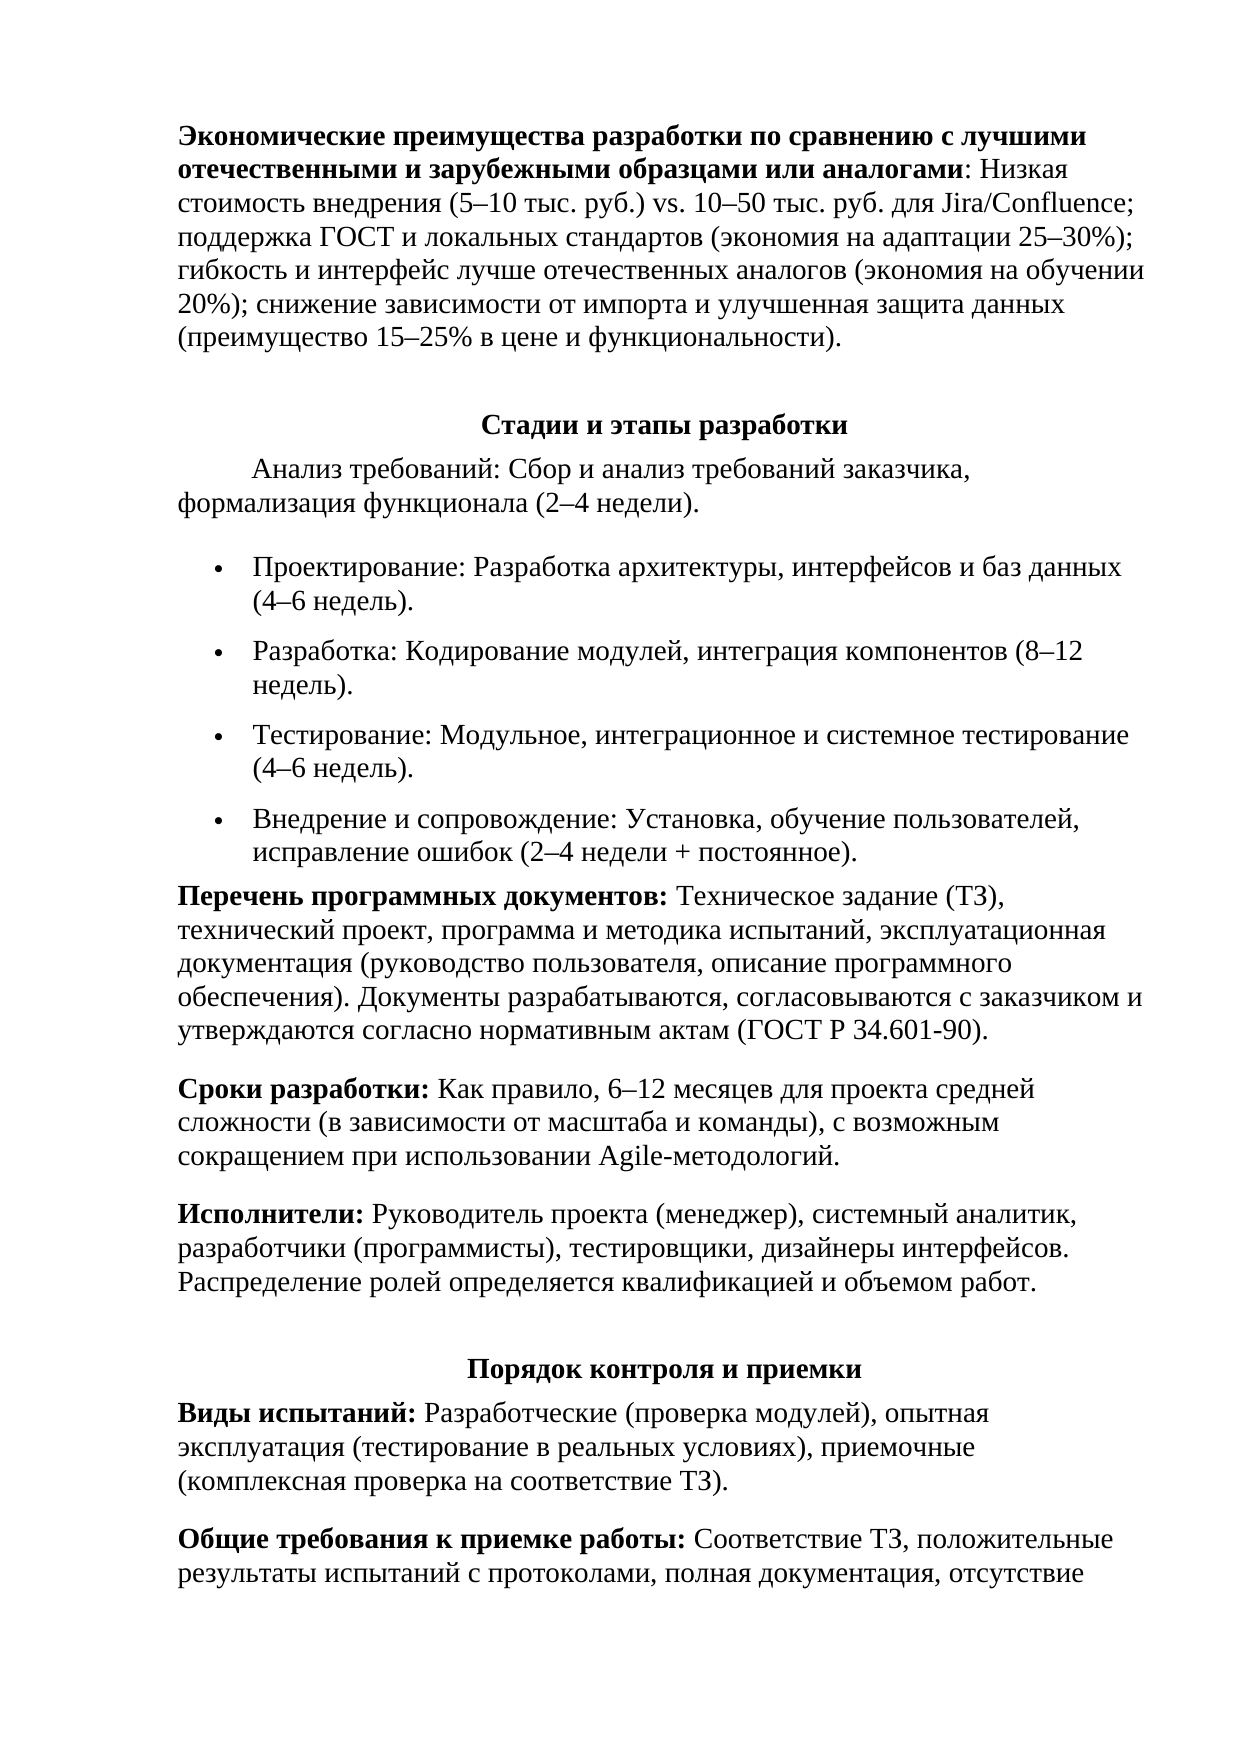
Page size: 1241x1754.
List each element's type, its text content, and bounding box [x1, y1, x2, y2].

text Анализ требований: Сбор и анализ требований заказчика, формализация функционала (2–4 недели). [177, 451, 1152, 518]
list Внедрение и сопровождение: Установка, обучение пользователей, исправление ошибок (2–4 недели + постоянное). [215, 801, 1152, 868]
list Разработка: Кодирование модулей, интеграция компонентов (8–12 недель). [215, 633, 1152, 700]
text Сроки разработки: Как правило, 6–12 месяцев для проекта средней сложности (в зависимости от масштаба и команды), с возможным сокращением при использовании Agile-методологий. [177, 1071, 1152, 1172]
text Исполнители: Руководитель проекта (менеджер), системный аналитик, разработчики (программисты), тестировщики, дизайнеры интерфейсов. Распределение ролей определяется квалификацией и объемом работ. [177, 1197, 1152, 1297]
text Виды испытаний: Разработческие (проверка модулей), опытная эксплуатация (тестирование в реальных условиях), приемочные (комплексная проверка на соответствие ТЗ). [177, 1396, 1152, 1496]
text Порядок контроля и приемки [177, 1352, 1152, 1385]
list Тестирование: Модульное, интеграционное и системное тестирование (4–6 недель). [215, 717, 1152, 784]
text Перечень программных документов: Техническое задание (ТЗ), технический проект, программа и методика испытаний, эксплуатационная документация (руководство пользователя, описание программного обеспечения). Документы разрабатываются, согласовываются с заказчиком и утверждаются согласно нормативным актам (ГОСТ Р 34.601-90). [177, 878, 1152, 1046]
text Стадии и этапы разработки [177, 407, 1152, 441]
text Общие требования к приемке работы: Соответствие ТЗ, положительные результаты испытаний с протоколами, полная документация, отсутствие [177, 1521, 1152, 1588]
text Экономические преимущества разработки по сравнению с лучшими отечественными и зарубежными образцами или аналогами: Низкая стоимость внедрения (5–10 тыс. руб.) vs. 10–50 тыс. руб. для Jira/Confluence; поддержка ГОСТ и локальных стандартов (экономия на адаптации 25–30%); гибкость и интерфейс лучше отечественных аналогов (экономия на обучении 20%); снижение зависимости от импорта и улучшенная защита данных (преимущество 15–25% в цене и функциональности). [177, 118, 1152, 353]
list Проектирование: Разработка архитектуры, интерфейсов и баз данных (4–6 недель). [215, 549, 1152, 617]
